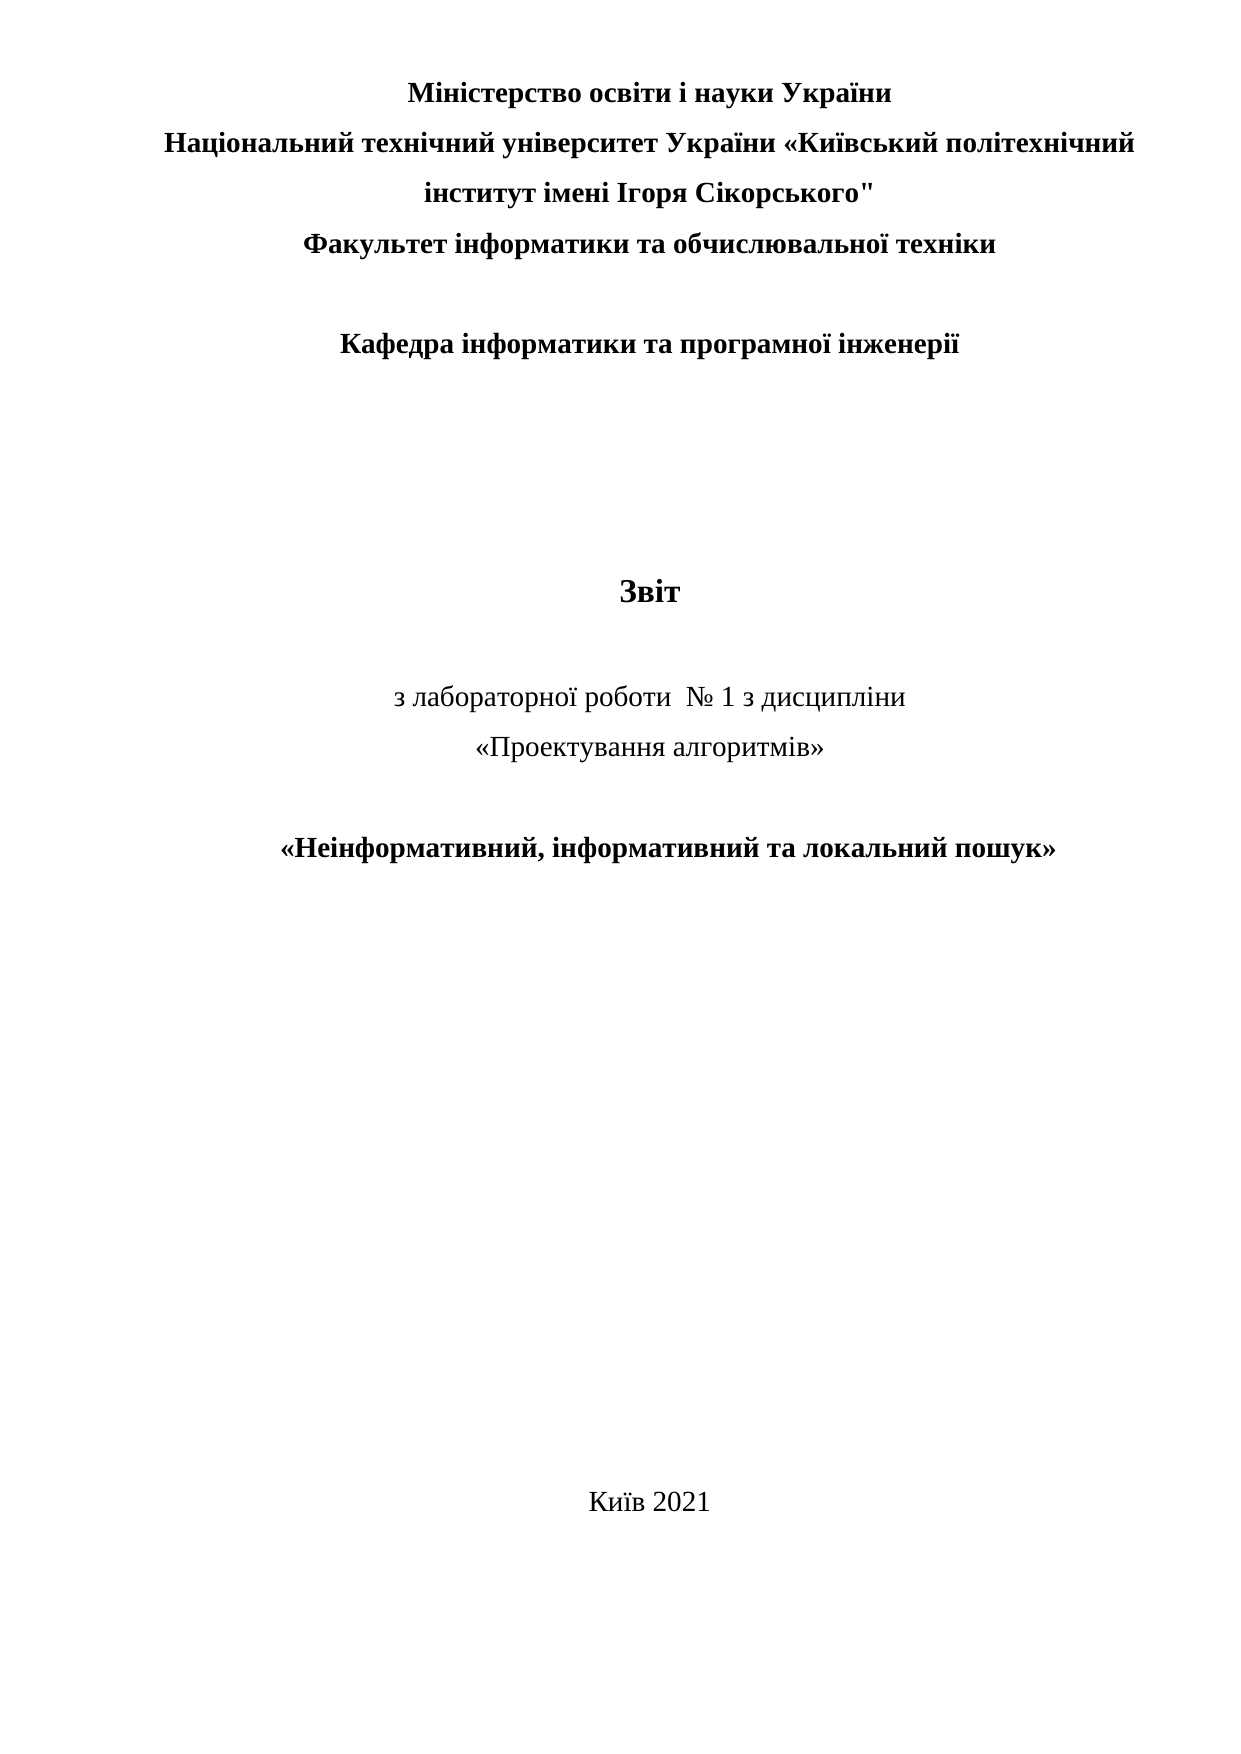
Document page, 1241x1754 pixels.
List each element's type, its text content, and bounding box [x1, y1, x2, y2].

text Національний технічний університет України «Київський політехнічний інститут імені Ігоря Сікорського" [148, 125, 1152, 209]
text Факультет інформатики та обчислювальної техніки [148, 226, 1152, 259]
text Звіт [148, 571, 1152, 609]
text Київ 2021 [148, 1484, 1152, 1517]
text з лабораторної роботи № 1 з дисципліни [148, 679, 1152, 712]
text Кафедра інформатики та програмної інженерії [148, 327, 1152, 360]
text Міністерство освіти і науки України [148, 75, 1152, 108]
text «Неінформативний, інформативний та локальний пошук» [185, 830, 1152, 863]
text «Проектування алгоритмів» [148, 729, 1152, 763]
